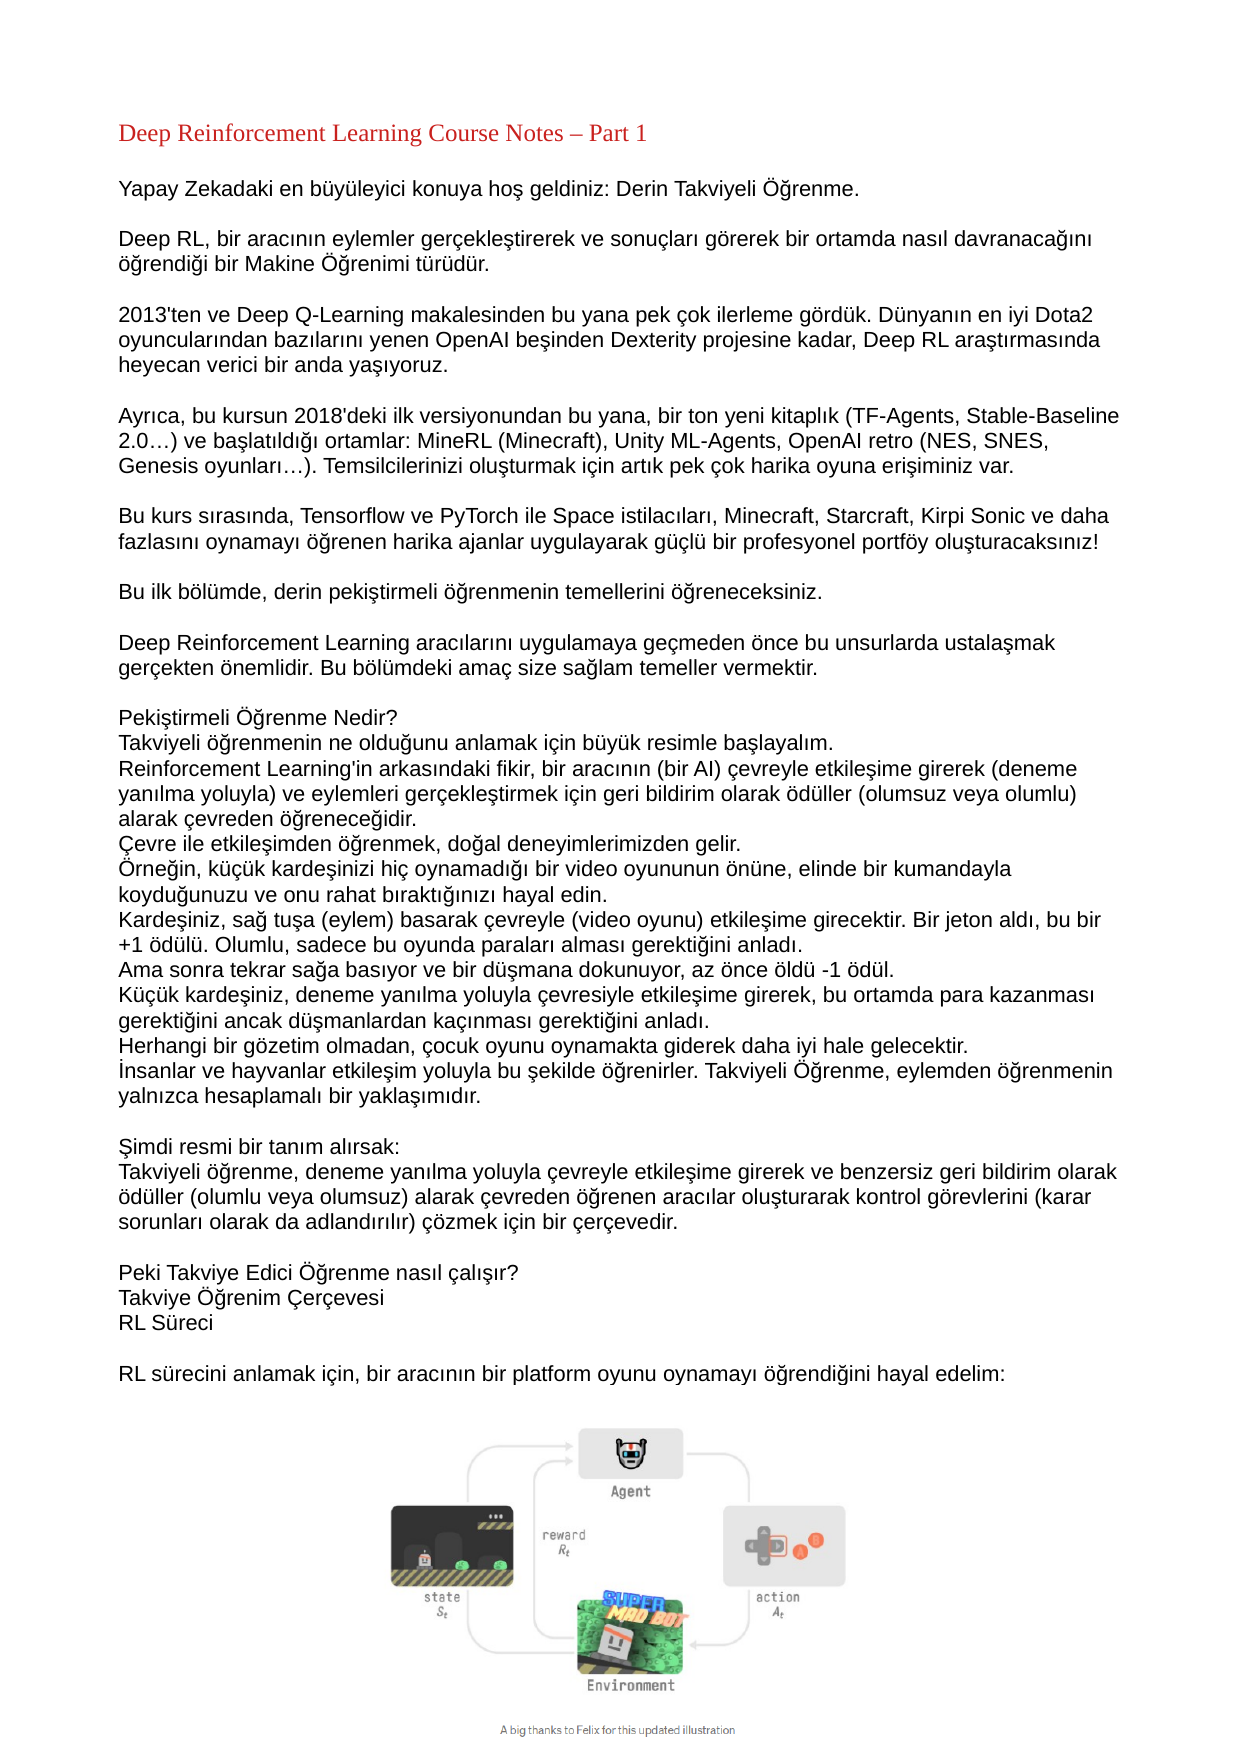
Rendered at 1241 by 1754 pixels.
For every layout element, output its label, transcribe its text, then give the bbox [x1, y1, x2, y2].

text Deep Reinforcement Learning Course Notes – Part 1 [118, 118, 1122, 147]
text Bu ilk bölümde, derin pekiştirmeli öğrenmenin temellerini öğreneceksiniz. [118, 579, 1122, 604]
text 2013'ten ve Deep Q-Learning makalesinden bu yana pek çok ilerleme gördük. Dünyanın en iyi Dota2 oyuncularından bazılarını yenen OpenAI beşinden Dexterity projesine kadar, Deep RL araştırmasında heyecan verici bir anda yaşıyoruz. [118, 302, 1122, 377]
text Ayrıca, bu kursun 2018'deki ilk versiyonundan bu yana, bir ton yeni kitaplık (TF-Agents, Stable-Baseline 2.0…) ve başlatıldığı ortamlar: MineRL (Minecraft), Unity ML-Agents, OpenAI retro (NES, SNES, Genesis oyunları…). Temsilcilerinizi oluşturmak için artık pek çok harika oyuna erişiminiz var. [118, 402, 1122, 478]
text Pekiştirmeli Öğrenme Nedir? Takviyeli öğrenmenin ne olduğunu anlamak için büyük resimle başlayalım. Reinforcement Learning'in arkasındaki fikir, bir aracının (bir AI) çevreyle etkileşime girerek (deneme yanılma yoluyla) ve eylemleri gerçekleştirmek için geri bildirim olarak ödüller (olumsuz veya olumlu) alarak çevreden öğreneceğidir. Çevre ile etkileşimden öğrenmek, doğal deneyimlerimizden gelir. Örneğin, küçük kardeşinizi hiç oynamadığı bir video oyununun önüne, elinde bir kumandayla koyduğunuzu ve onu rahat bıraktığınızı hayal edin. [118, 705, 1122, 907]
text RL sürecini anlamak için, bir aracının bir platform oyunu oynamayı öğrendiğini hayal edelim: [118, 1360, 1122, 1386]
text Kardeşiniz, sağ tuşa (eylem) basarak çevreyle (video oyunu) etkileşime girecektir. Bir jeton aldı, bu bir +1 ödülü. Olumlu, sadece bu oyunda paraları alması gerektiğini anladı. [118, 907, 1122, 957]
text Bu kurs sırasında, Tensorflow ve PyTorch ile Space istilacıları, Minecraft, Starcraft, Kirpi Sonic ve daha fazlasını oynamayı öğrenen harika ajanlar uygulayarak güçlü bir profesyonel portföy oluşturacaksınız! [118, 503, 1122, 554]
text Küçük kardeşiniz, deneme yanılma yoluyla çevresiyle etkileşime girerek, bu ortamda para kazanması gerektiğini ancak düşmanlardan kaçınması gerektiğini anladı. Herhangi bir gözetim olmadan, çocuk oyunu oynamakta giderek daha iyi hale gelecektir. İnsanlar ve hayvanlar etkileşim yoluyla bu şekilde öğrenirler. Takviyeli Öğrenme, eylemden öğrenmenin yalnızca hesaplamalı bir yaklaşımıdır. [118, 982, 1122, 1108]
picture [351, 1385, 890, 1753]
text Yapay Zekadaki en büyüleyici konuya hoş geldiniz: Derin Takviyeli Öğrenme. [118, 176, 1122, 201]
text Peki Takviye Edici Öğrenme nasıl çalışır? Takviye Öğrenim Çerçevesi RL Süreci [118, 1259, 1122, 1335]
text Deep RL, bir aracının eylemler gerçekleştirerek ve sonuçları görerek bir ortamda nasıl davranacağını öğrendiği bir Makine Öğrenimi türüdür. [118, 226, 1122, 276]
text Ama sonra tekrar sağa basıyor ve bir düşmana dokunuyor, az önce öldü -1 ödül. [118, 957, 1122, 982]
text Şimdi resmi bir tanım alırsak: Takviyeli öğrenme, deneme yanılma yoluyla çevreyle etkileşime girerek ve benzersiz geri bildirim olarak ödüller (olumlu veya olumsuz) alarak çevreden öğrenen aracılar oluşturarak kontrol görevlerini (karar sorunları olarak da adlandırılır) çözmek için bir çerçevedir. [118, 1108, 1122, 1234]
text Deep Reinforcement Learning aracılarını uygulamaya geçmeden önce bu unsurlarda ustalaşmak gerçekten önemlidir. Bu bölümdeki amaç size sağlam temeller vermektir. [118, 629, 1122, 680]
